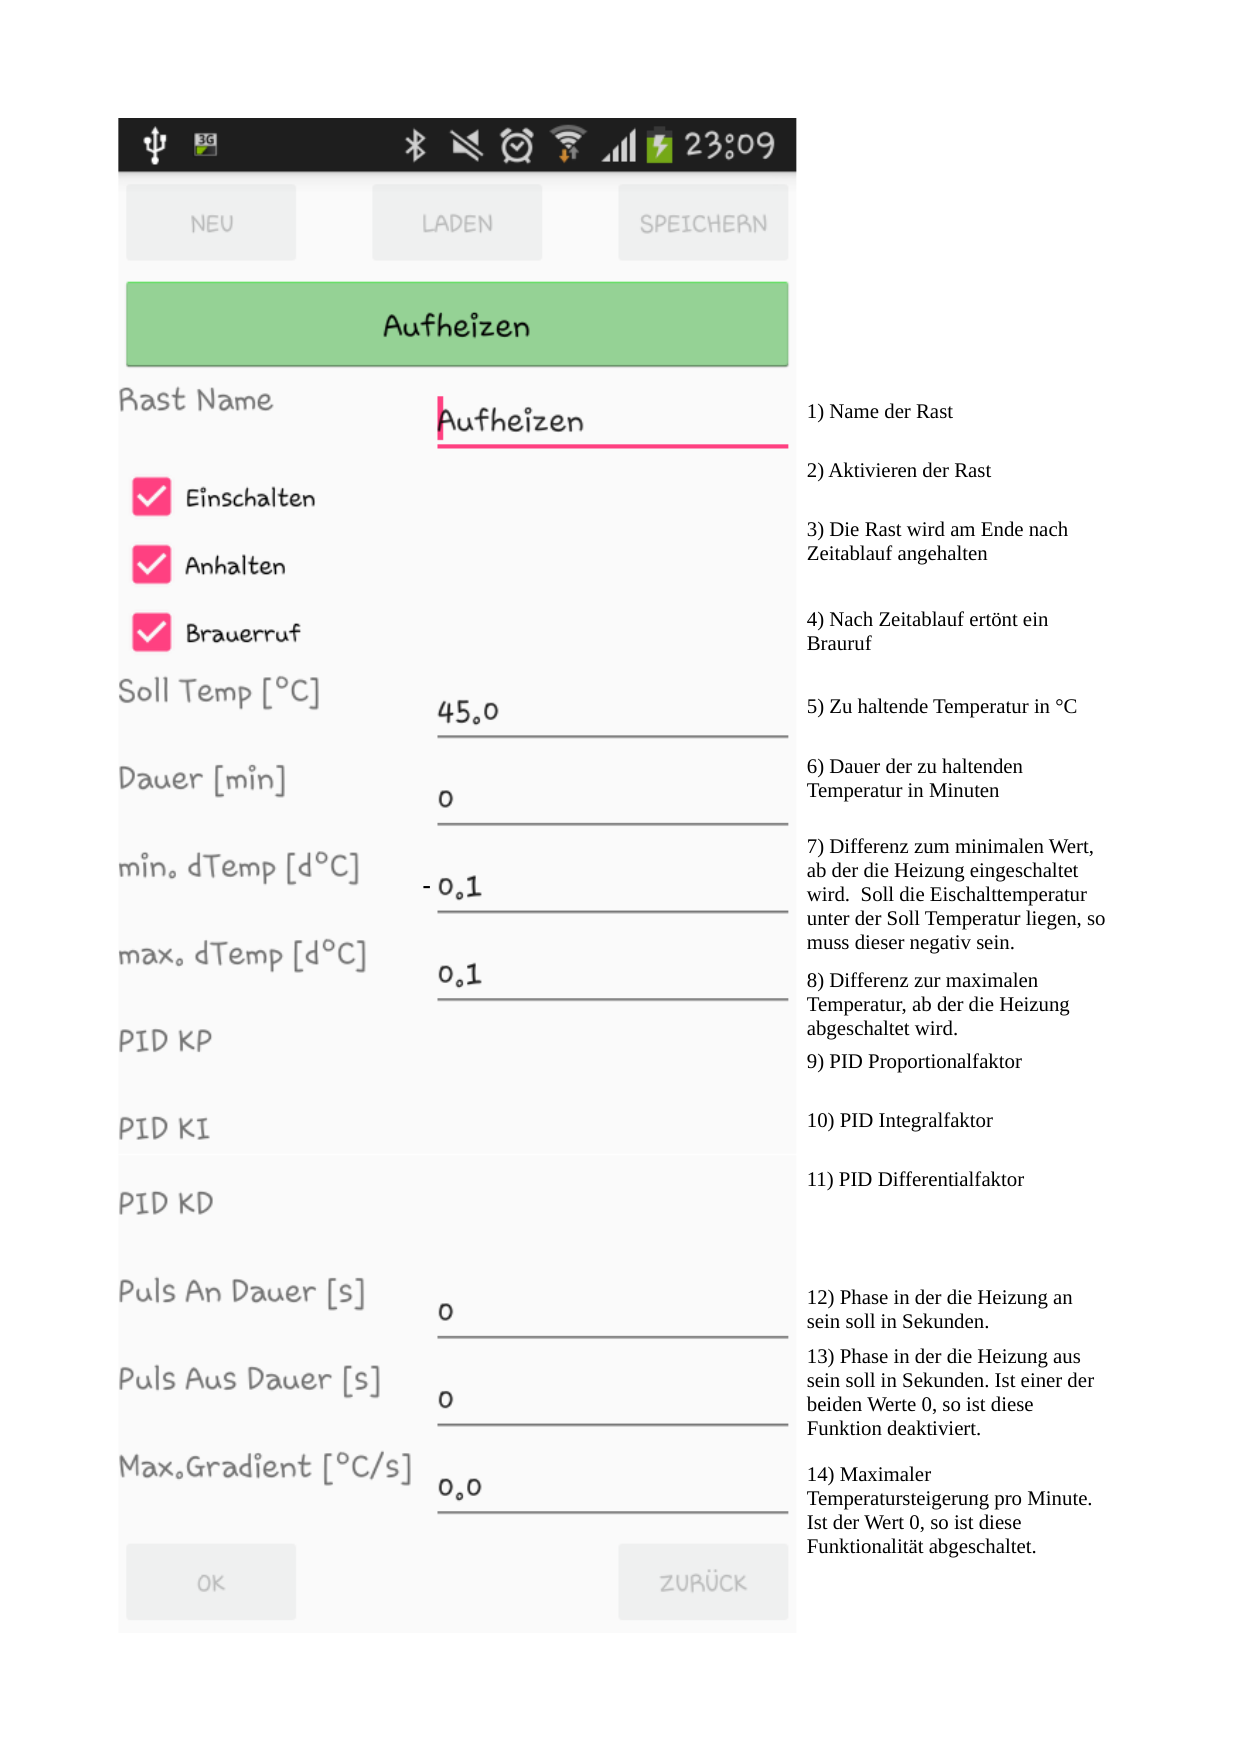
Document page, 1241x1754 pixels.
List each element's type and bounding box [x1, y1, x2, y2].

picture [118, 118, 797, 1633]
